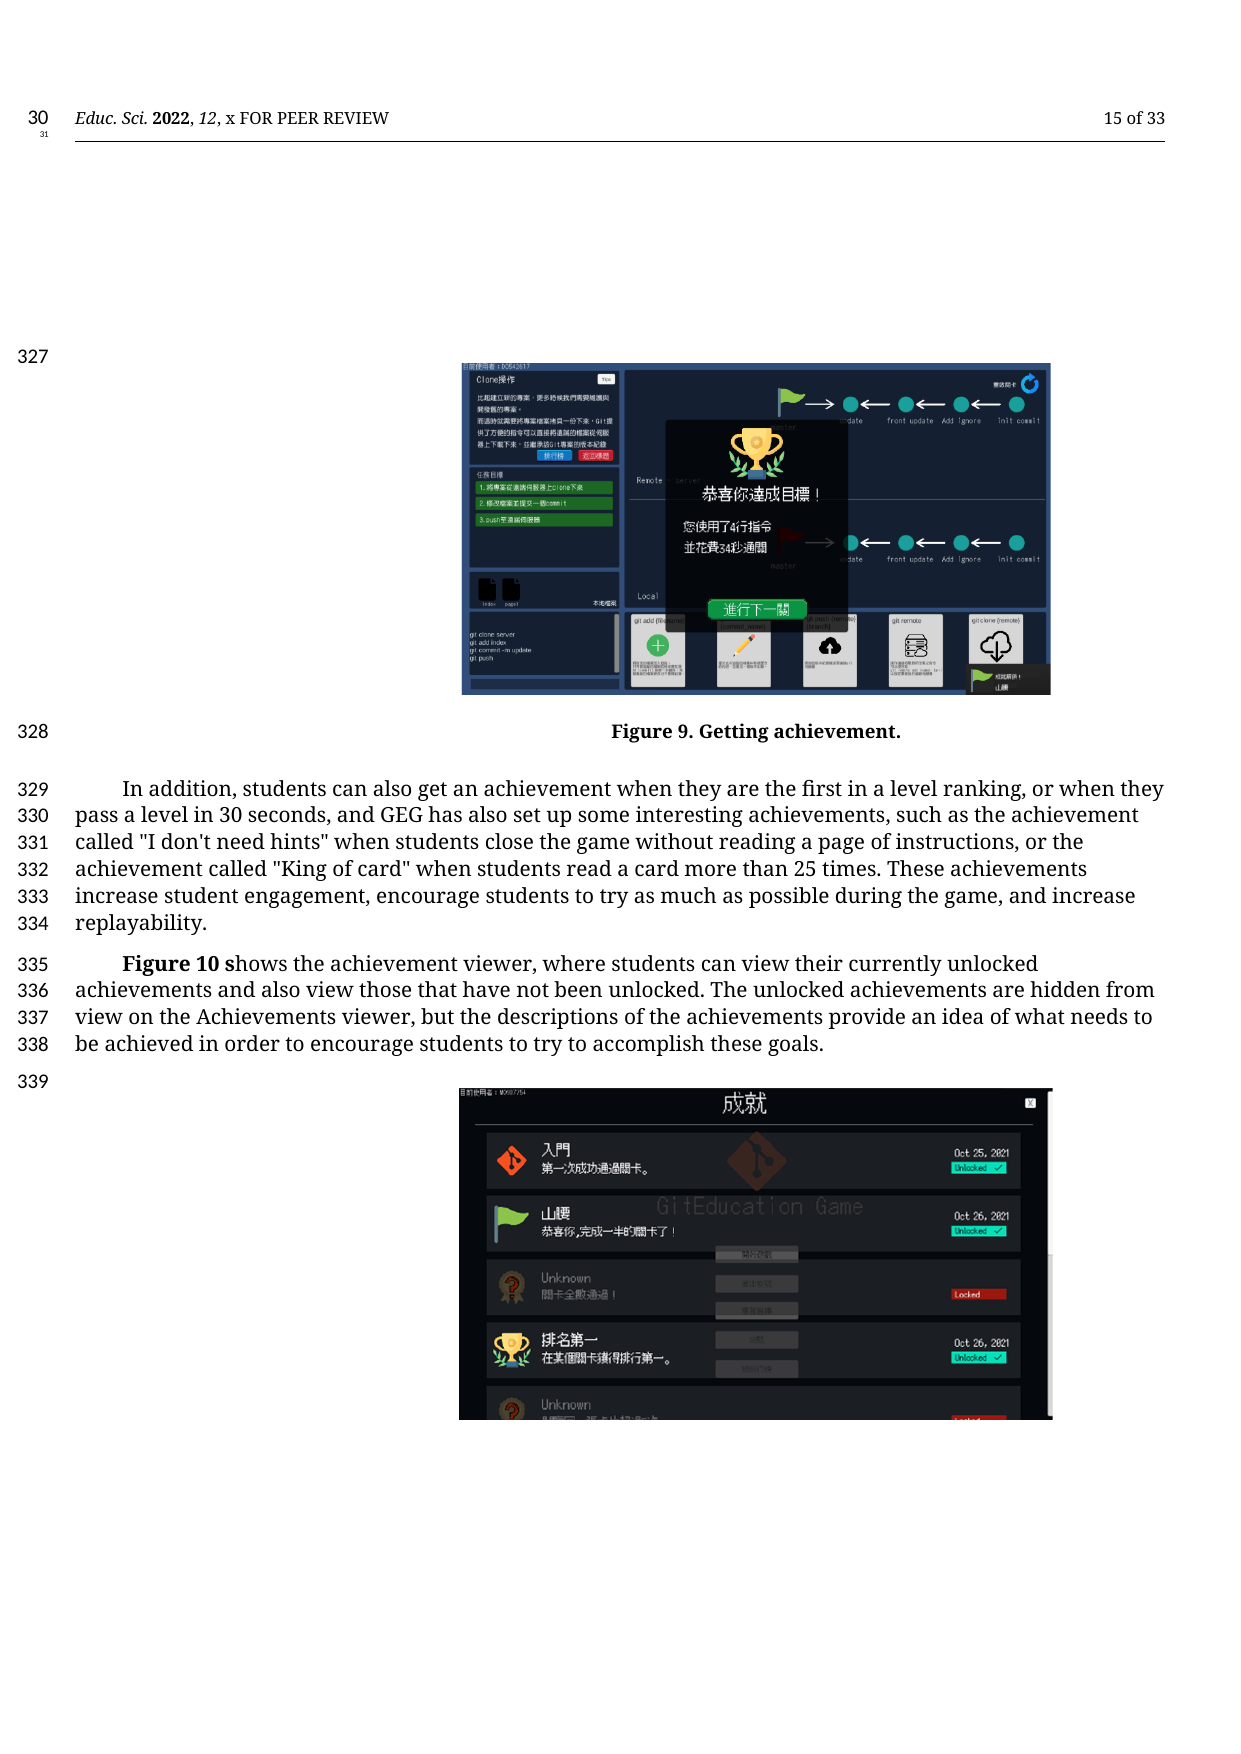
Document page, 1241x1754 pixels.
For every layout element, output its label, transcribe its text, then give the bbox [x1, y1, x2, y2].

text Figure 9. Getting achievement. [347, 719, 1165, 743]
subtitle In addition, students can also get an achievement when they are the first in a level ranking, or when they pass a level in 30 seconds, and GEG has also set up some interesting achievements, such as the achievement called "I don't need hints" when students close the game without reading a page of instructions, or the achievement called "King of card" when students read a card more than 25 times. These achievements increase student engagement, encourage students to try as much as possible during the game, and increase replayability. [75, 774, 1165, 937]
subtitle Figure 10 shows the achievement viewer, where students can view their currently unlocked achievements and also view those that have not been unlocked. The unlocked achievements are hidden from view on the Achievements viewer, but the descriptions of the achievements provide an idea of what needs to be achieved in order to encourage students to try to accomplish these goals. [75, 949, 1165, 1058]
